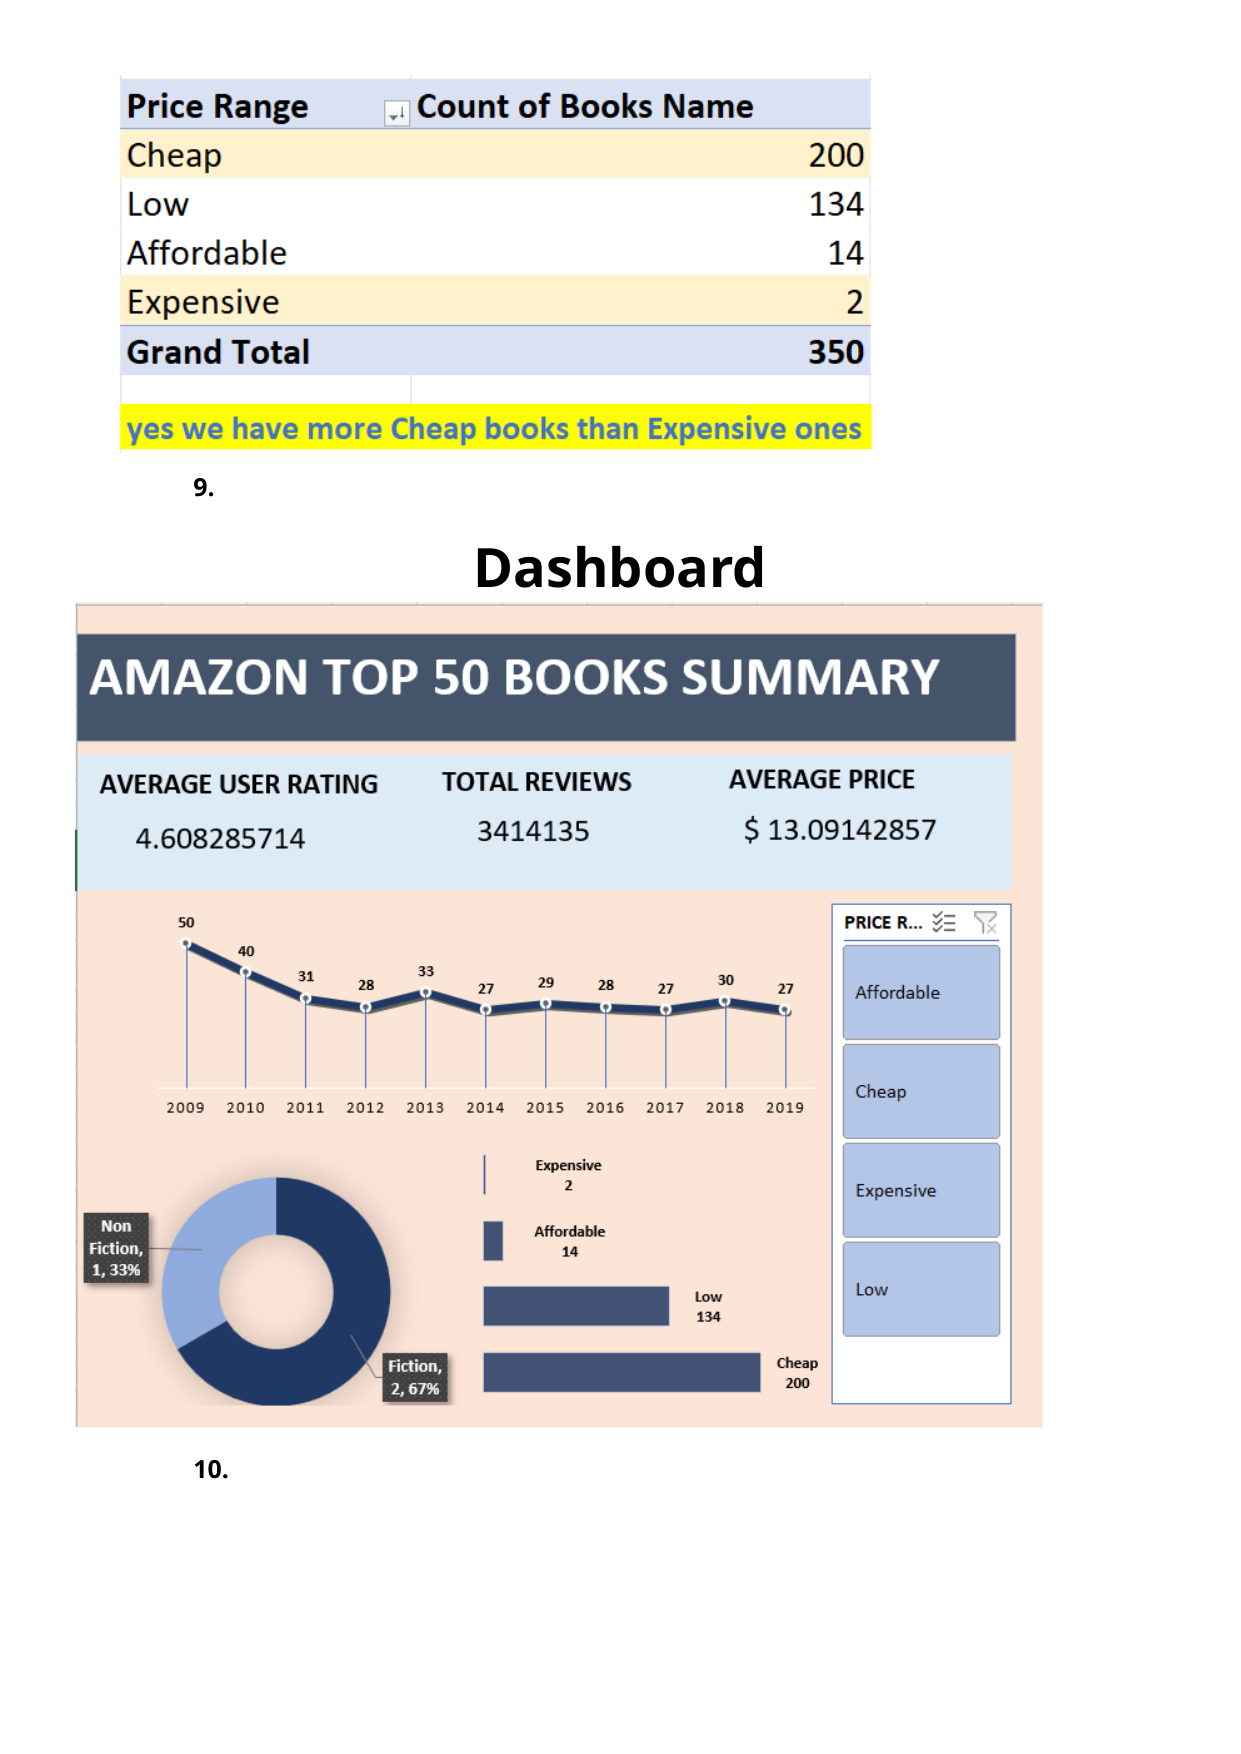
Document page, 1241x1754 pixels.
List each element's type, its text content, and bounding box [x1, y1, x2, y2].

title Dashboard [75, 529, 1165, 603]
